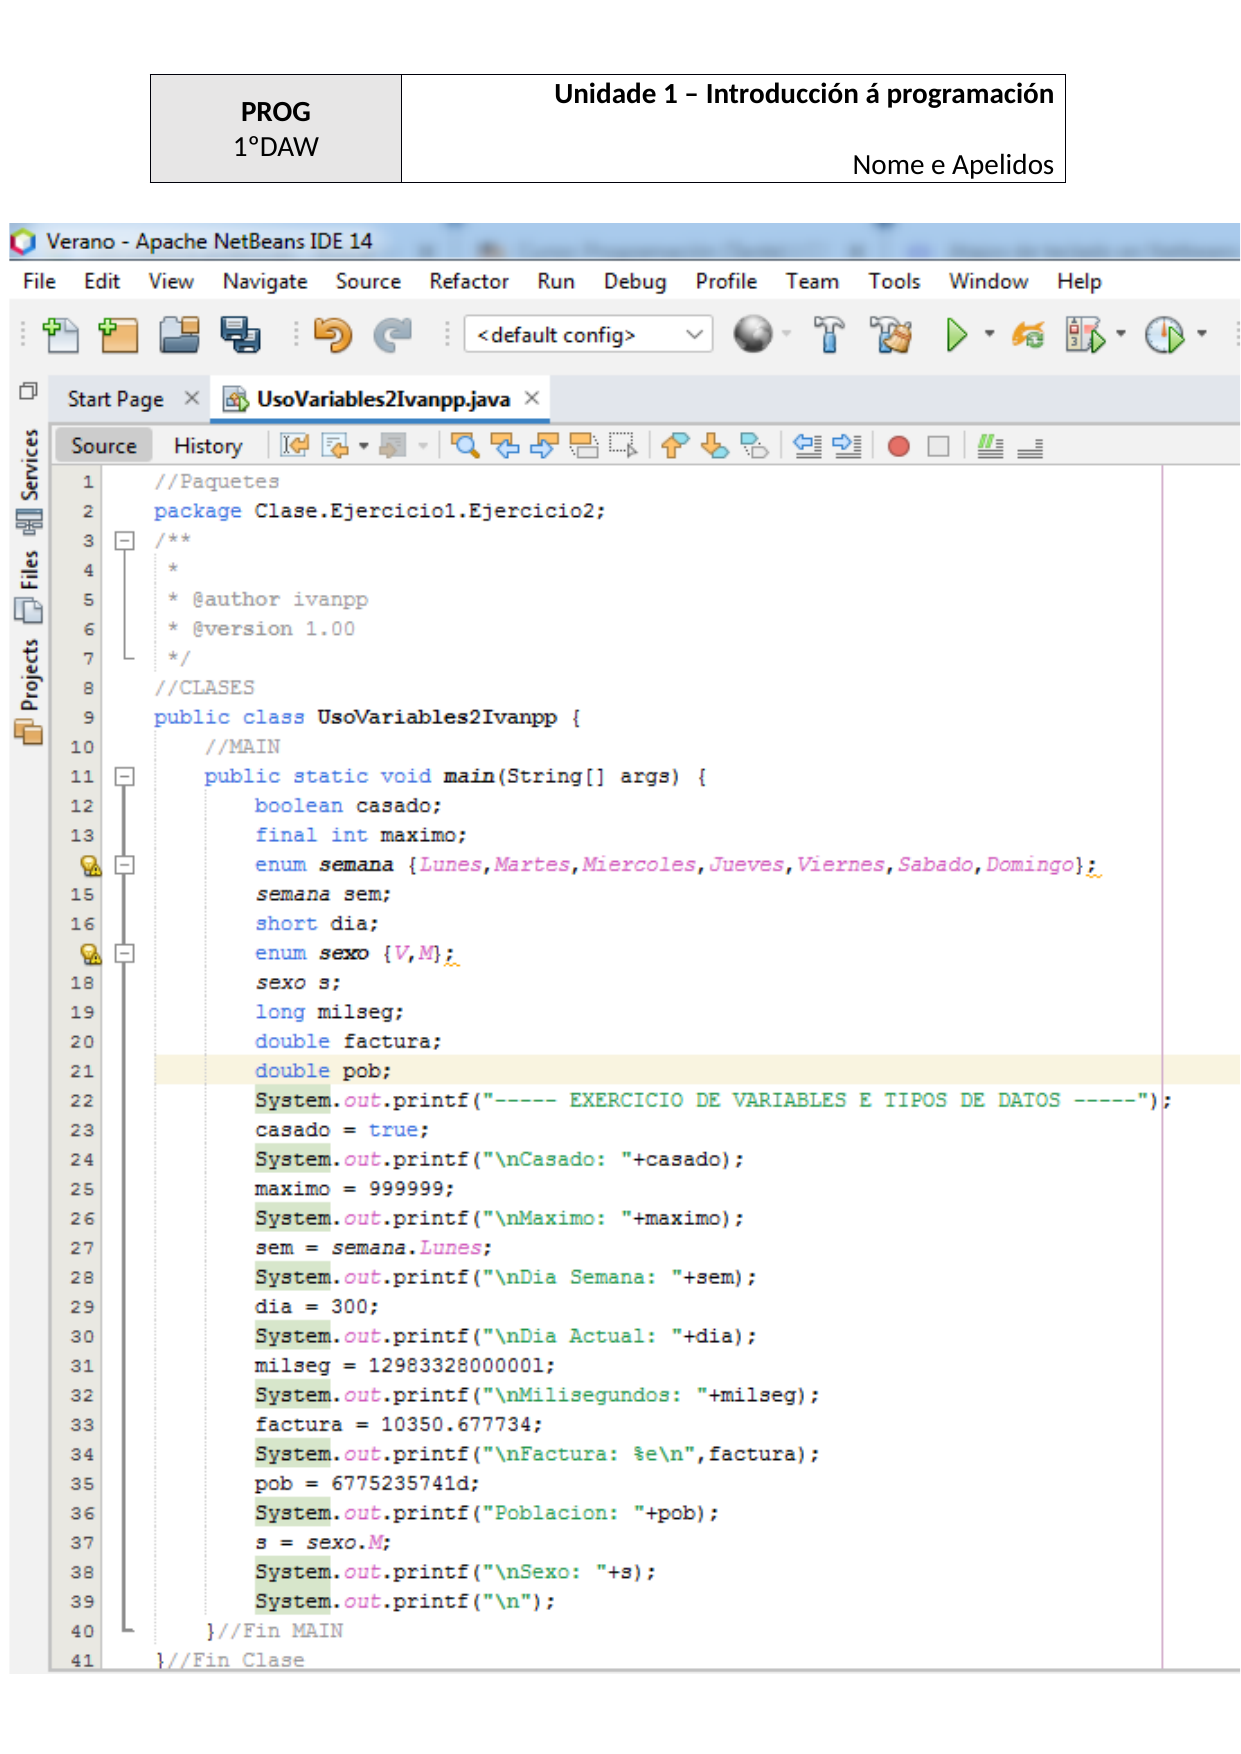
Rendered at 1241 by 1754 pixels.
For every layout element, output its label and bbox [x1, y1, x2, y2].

picture [9, 223, 1241, 1674]
